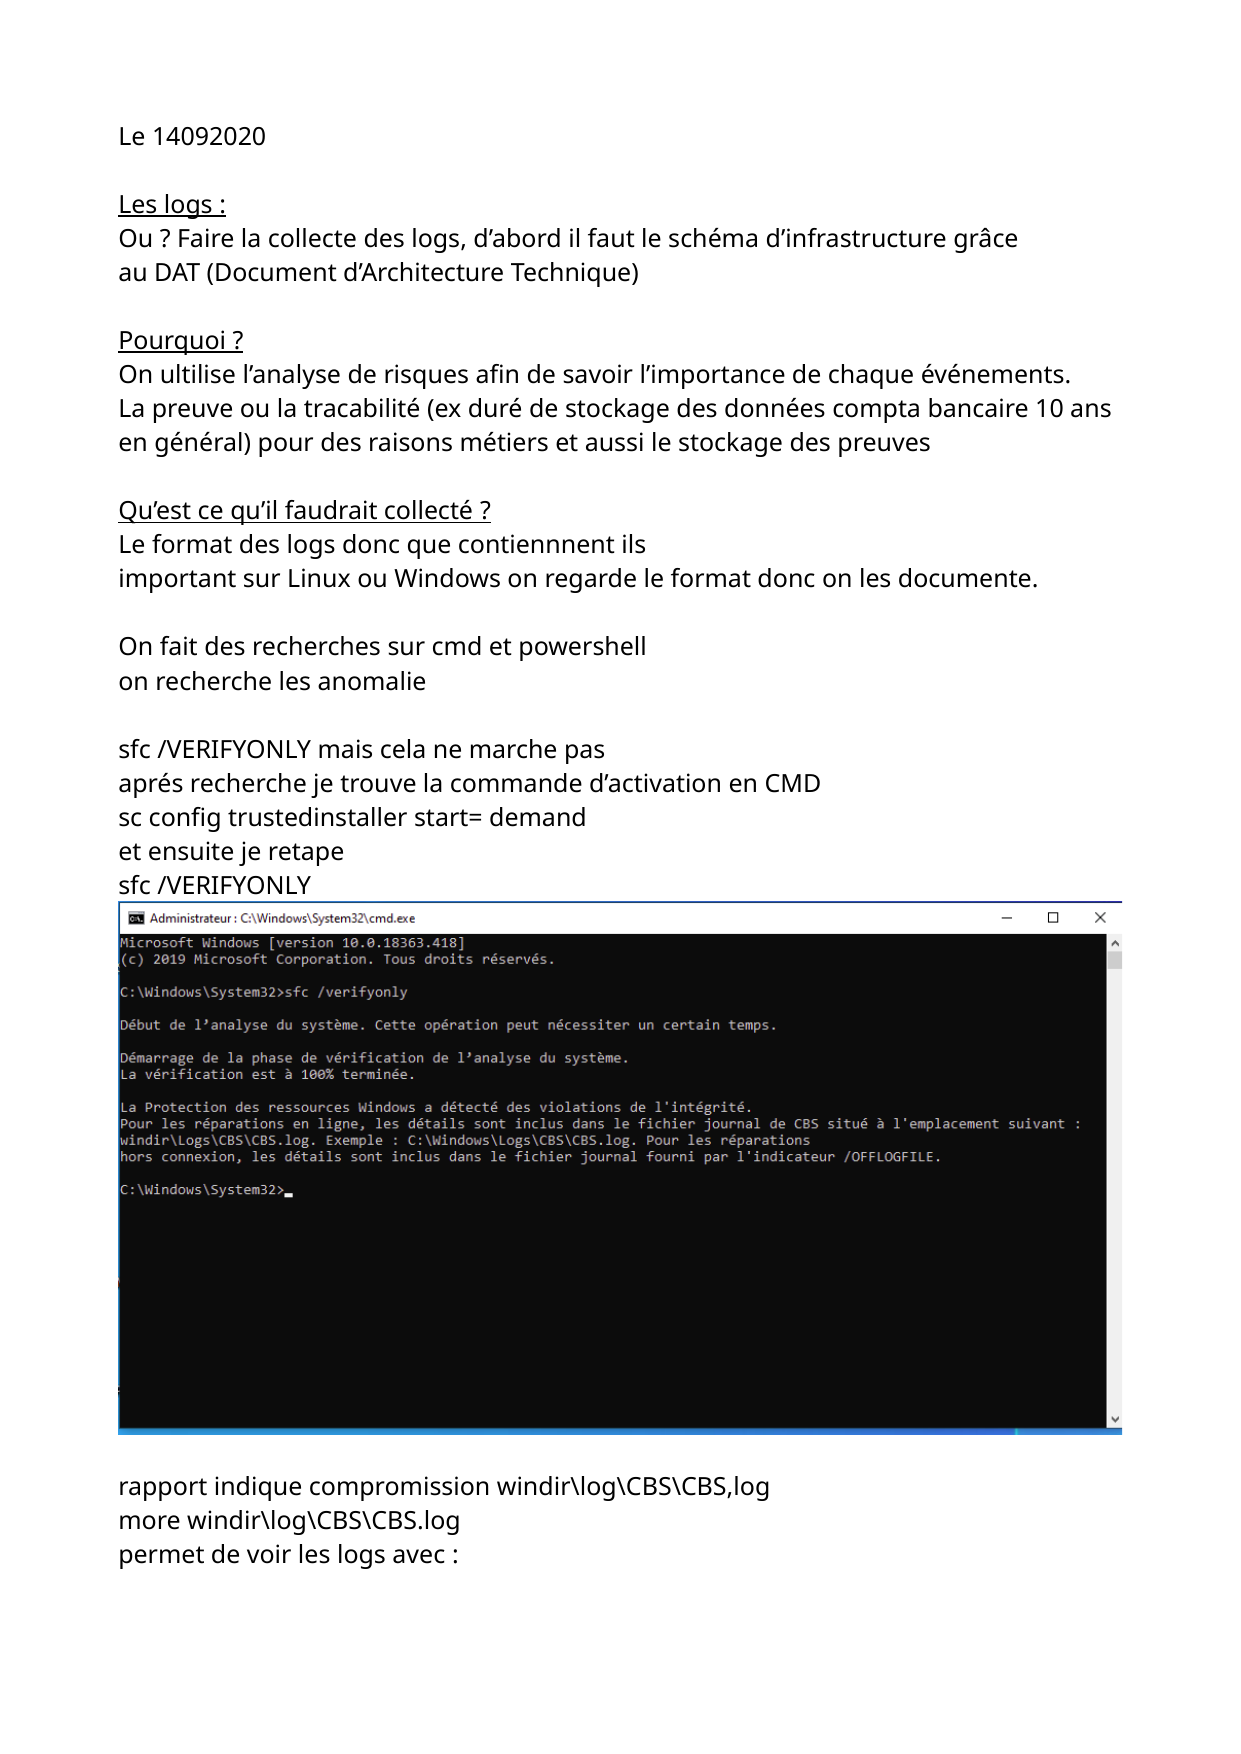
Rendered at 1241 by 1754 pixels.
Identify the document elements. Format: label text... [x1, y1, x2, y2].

text La preuve ou la tracabilité (ex duré de stockage des données compta bancaire 10 ans en général) pour des raisons métiers et aussi le stockage des preuves [118, 391, 1122, 459]
text on recherche les anomalie [118, 663, 1122, 697]
text Pourquoi ? [118, 322, 1122, 357]
text permet de voir les logs avec : [118, 1536, 1122, 1571]
text et ensuite je retape [118, 833, 1122, 867]
text sc config trustedinstaller start= demand [118, 799, 1122, 833]
text important sur Linux ou Windows on regarde le format donc on les documente. [118, 561, 1122, 595]
text sfc /VERIFYONLY mais cela ne marche pas [118, 731, 1122, 765]
text Les logs : [118, 186, 1122, 220]
text au DAT (Document d’Architecture Technique) [118, 254, 1122, 288]
text sfc /VERIFYONLY [118, 867, 1122, 901]
text more windir\log\CBS\CBS.log [118, 1502, 1122, 1536]
text Le format des logs donc que contiennnent ils [118, 527, 1122, 561]
text rapport indique compromission windir\log\CBS\CBS,log [118, 1468, 1122, 1502]
text Le 14092020 [118, 118, 1122, 152]
text On ultilise l’analyse de risques afin de savoir l’importance de chaque événements. [118, 357, 1122, 391]
text Qu’est ce qu’il faudrait collecté ? [118, 493, 1122, 527]
text aprés recherche je trouve la commande d’activation en CMD [118, 765, 1122, 799]
text Ou ? Faire la collecte des logs, d’abord il faut le schéma d’infrastructure grâce [118, 220, 1122, 254]
picture [118, 901, 1123, 1435]
text On fait des recherches sur cmd et powershell [118, 629, 1122, 663]
